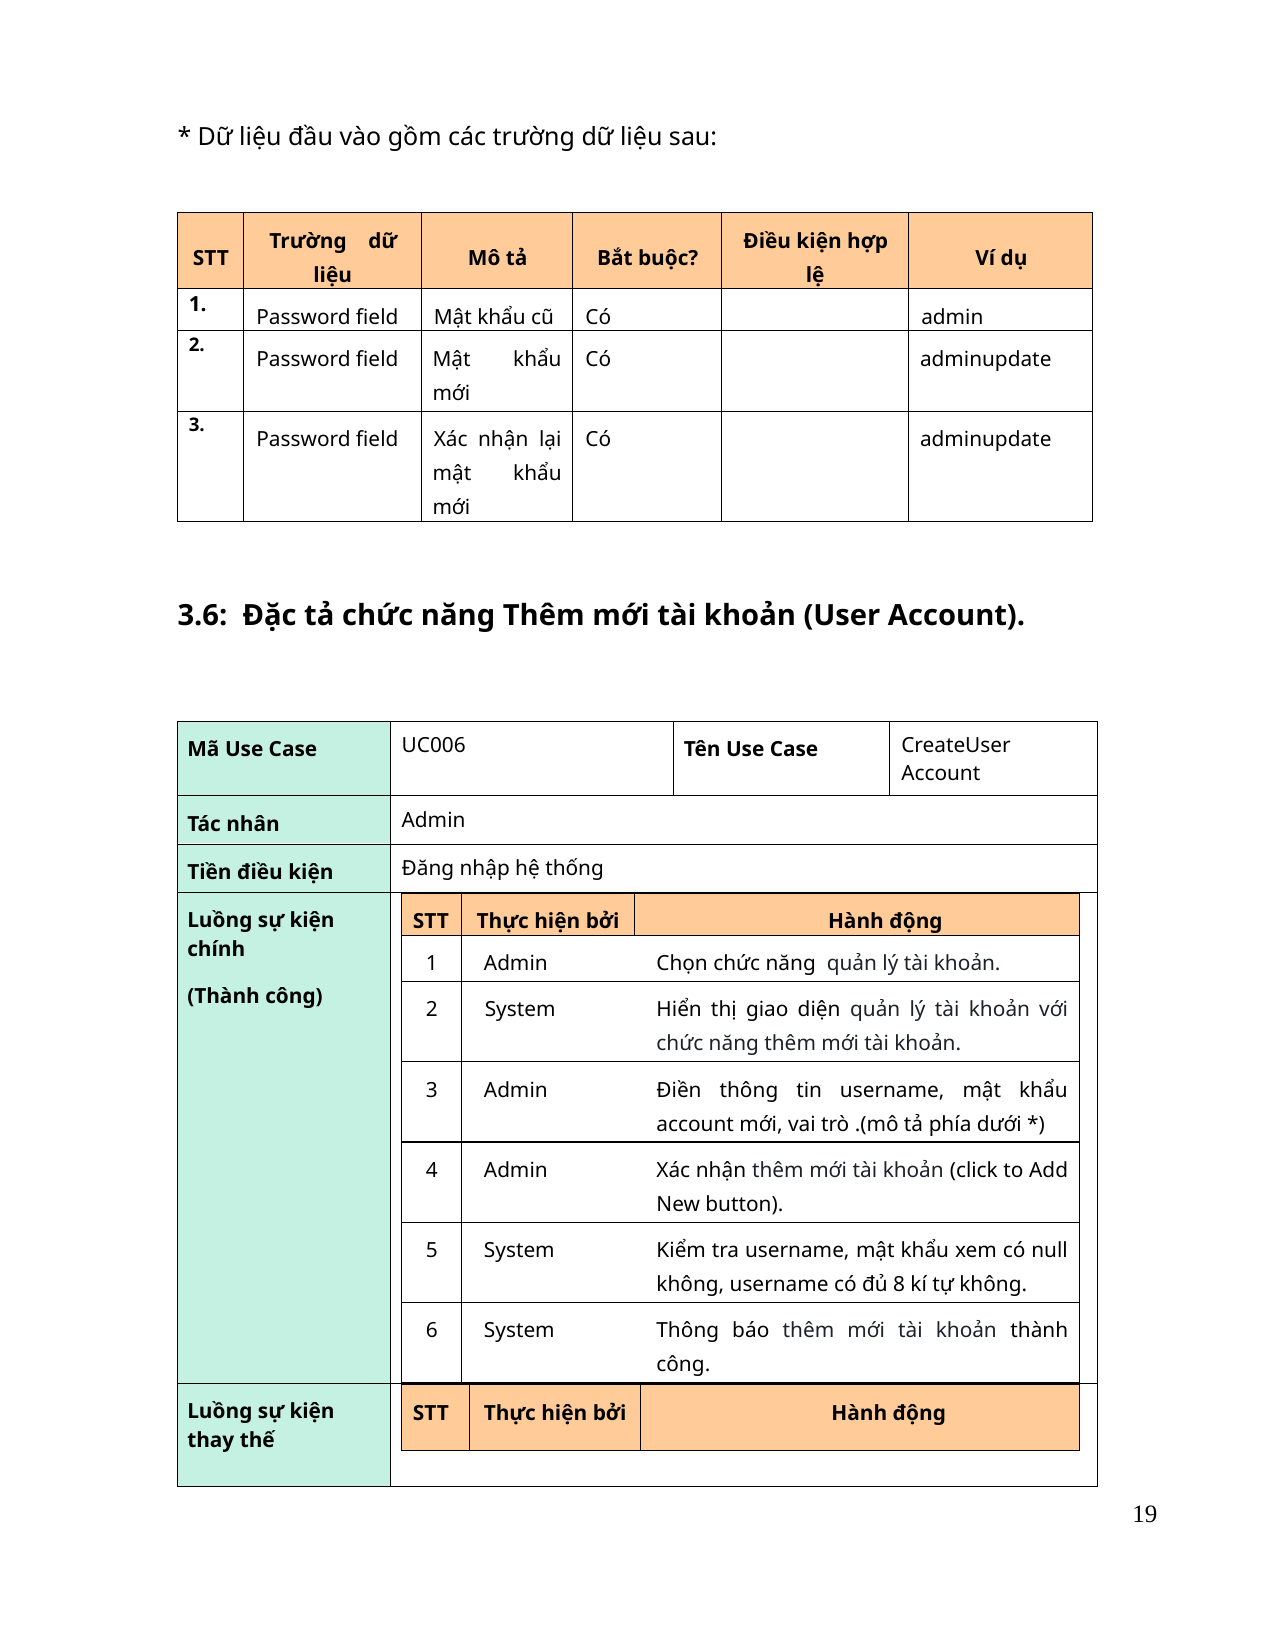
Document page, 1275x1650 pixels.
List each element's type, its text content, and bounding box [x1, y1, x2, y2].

table_cell Thông báo thêm mới tài khoản thành công. [634, 1303, 1079, 1382]
table_cell 5 [402, 1223, 461, 1302]
table_cell Hiển thị giao diện quản lý tài khoản với chức năng thêm mới tài khoản. [634, 982, 1079, 1061]
table_cell Điền thông tin username, mật khẩu account mới, vai trò .(mô tả phía dưới *) [634, 1062, 1079, 1141]
table_cell [722, 412, 908, 521]
table_cell 2 [402, 982, 461, 1061]
table_header Hành động [635, 894, 1079, 935]
table_cell Password field [244, 331, 421, 411]
table_cell Luồng sự kiện thay thế [178, 1384, 390, 1486]
table_header CreateUser Account [890, 722, 1097, 795]
table_cell Đăng nhập hệ thống [391, 845, 1097, 892]
table_cell [722, 331, 908, 411]
table_cell Có [573, 289, 721, 330]
table_cell 1. [178, 289, 243, 330]
table_cell System [462, 982, 634, 1061]
table_cell 6 [402, 1303, 461, 1382]
table_cell admin [909, 289, 1092, 330]
table_cell adminupdate [909, 412, 1092, 521]
table_cell Xác nhận thêm mới tài khoản (click to Add New button). [634, 1143, 1079, 1222]
table_cell Mật khẩu cũ [422, 289, 572, 330]
table_header Thực hiện bởi [470, 1385, 640, 1450]
table_cell Admin [462, 1143, 634, 1222]
table_cell Có [573, 331, 721, 411]
text 3.6: Đặc tả chức năng Thêm mới tài khoản (User Account). [177, 594, 1157, 634]
table_cell 1 [402, 936, 461, 981]
table_cell adminupdate [909, 331, 1092, 411]
table_cell [722, 289, 908, 330]
table_cell Có [573, 412, 721, 521]
table_cell [391, 1384, 1097, 1486]
table_cell Tác nhân [178, 796, 390, 843]
table_cell Password field [244, 289, 421, 330]
table_cell [391, 893, 401, 1383]
table_cell 3 [402, 1062, 461, 1141]
table_header Điều kiện hợp lệ [722, 213, 908, 288]
table_cell Admin [391, 796, 1097, 843]
table_header Trường dữ liệu [244, 213, 421, 288]
table_header STT [178, 213, 243, 288]
table_cell [1080, 893, 1097, 1383]
table_cell Chọn chức năng quản lý tài khoản. [634, 936, 1079, 981]
table_header Ví dụ [909, 213, 1092, 288]
table_cell Admin [462, 936, 634, 981]
table_cell System [462, 1303, 634, 1382]
table_header Bắt buộc? [573, 213, 721, 288]
table_cell Password field [244, 412, 421, 521]
table_header STT [402, 894, 461, 935]
table_cell Kiểm tra username, mật khẩu xem có null không, username có đủ 8 kí tự không. [634, 1223, 1079, 1302]
table_cell 2. [178, 331, 243, 411]
table_header UC006 [391, 722, 673, 795]
table_header Mô tả [422, 213, 572, 288]
table_cell Admin [462, 1062, 634, 1141]
table_cell 4 [402, 1143, 461, 1222]
table_cell Tiền điều kiện [178, 845, 390, 892]
table_header Mã Use Case [178, 722, 390, 795]
table_header STT [402, 1385, 469, 1450]
table_cell 3. [178, 412, 243, 521]
table_header Hành động [641, 1385, 1079, 1450]
table_cell Xác nhận lại mật khẩu mới [422, 412, 572, 521]
table_cell System [462, 1223, 634, 1302]
table_header Tên Use Case [674, 722, 889, 795]
table_cell Luồng sự kiện chính (Thành công) [178, 893, 390, 1383]
table_cell Mật khẩu mới [422, 331, 572, 411]
table_header Thực hiện bởi [462, 894, 634, 935]
text * Dữ liệu đầu vào gồm các trường dữ liệu sau: [177, 118, 1157, 152]
